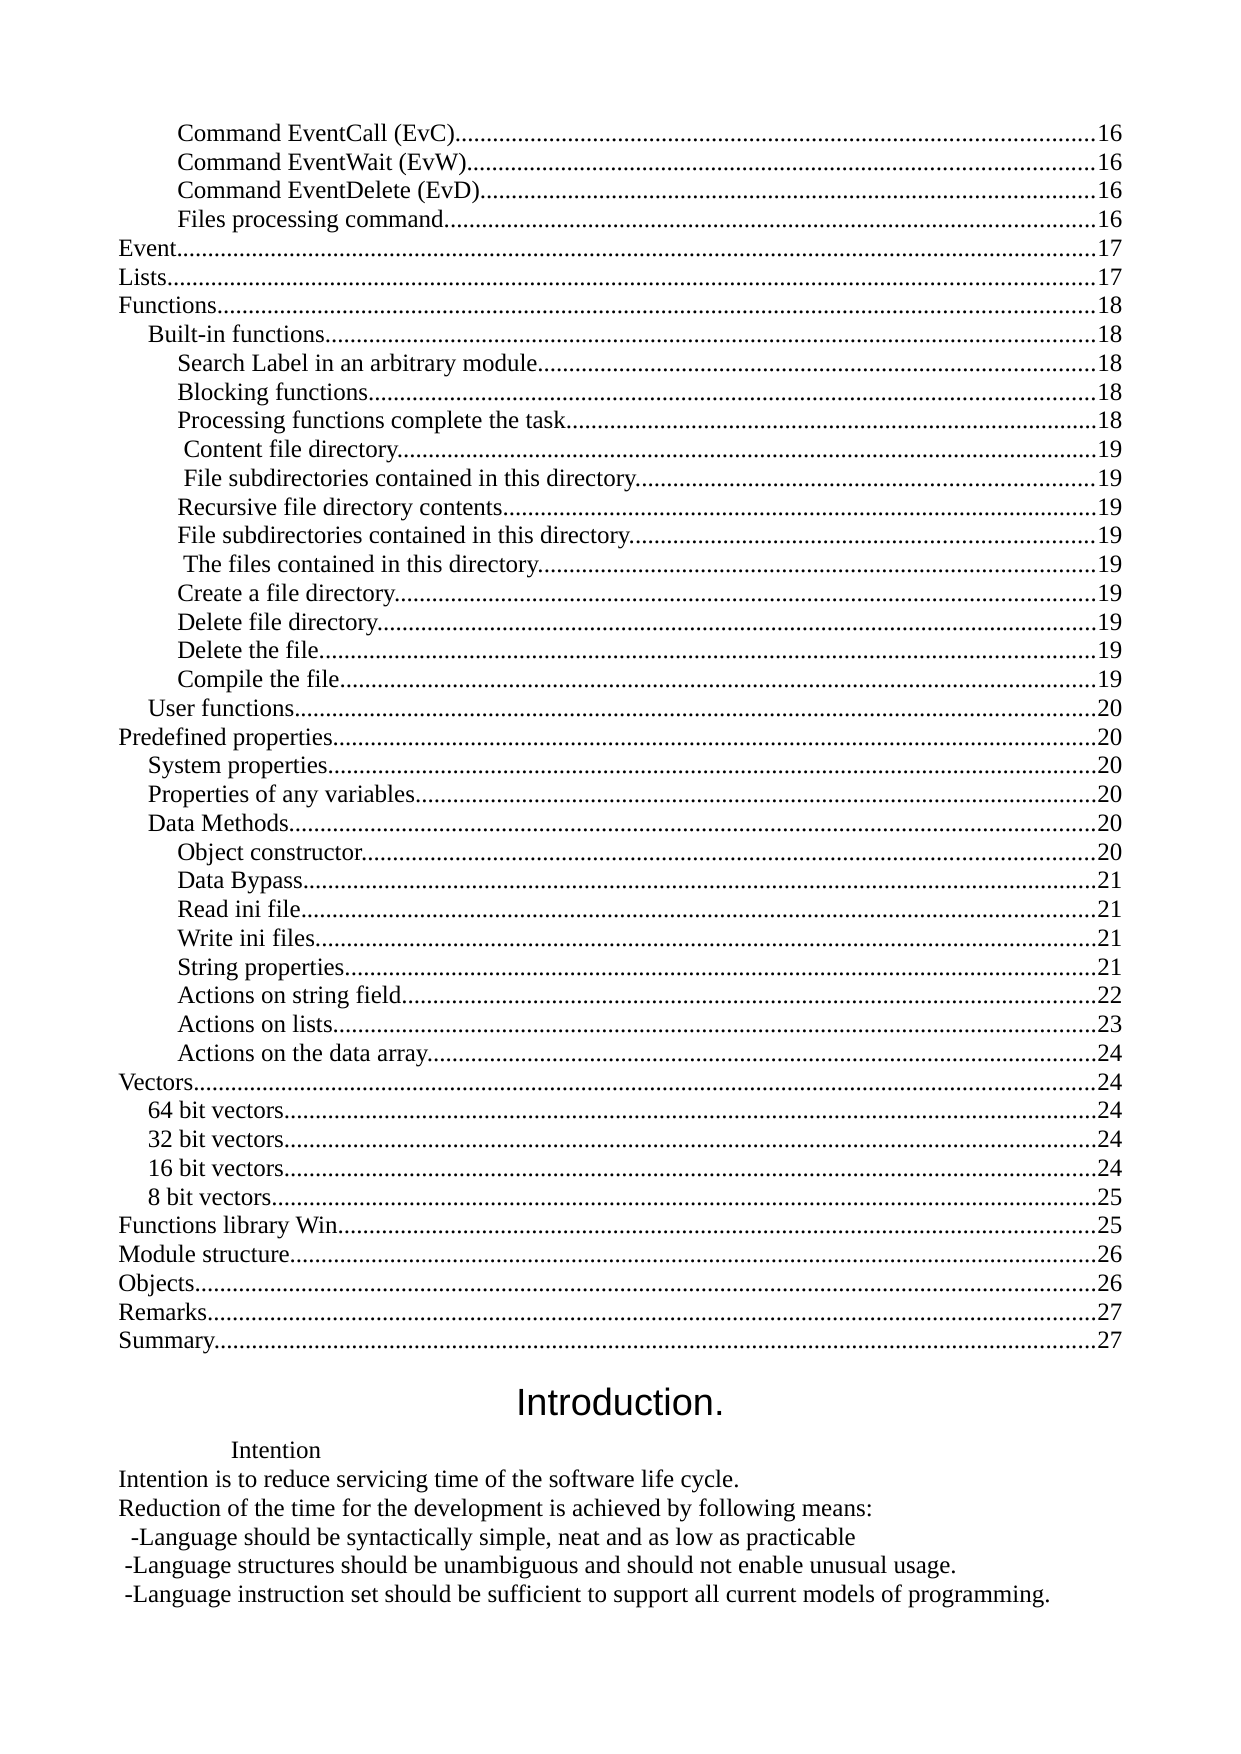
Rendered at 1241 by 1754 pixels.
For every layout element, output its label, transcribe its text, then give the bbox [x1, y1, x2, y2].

text Command EventWait (EvW). 16 [177, 147, 1122, 176]
text Compile the file. 19 [177, 664, 1122, 693]
text Lists. 17 [118, 262, 1122, 291]
text User functions. 20 [148, 693, 1122, 722]
text Object constructor. 20 [177, 837, 1122, 866]
text Data Bypass. 21 [177, 866, 1122, 894]
text Functions. 18 [118, 291, 1122, 319]
text Vectors. 24 [118, 1067, 1122, 1096]
text 16 bit vectors. 24 [148, 1153, 1122, 1182]
text 8 bit vectors. 25 [148, 1182, 1122, 1211]
text Processing functions complete the task. 18 [177, 406, 1122, 434]
text Recursive file directory contents. 19 [177, 492, 1122, 521]
text Read ini file. 21 [177, 894, 1122, 923]
text Module structure. 26 [118, 1239, 1122, 1268]
text Content file directory. 19 [177, 434, 1122, 463]
text Create a file directory. 19 [177, 578, 1122, 607]
text File subdirectories contained in this directory. 19 [177, 463, 1122, 492]
text Intention is to reduce servicing time of the software life cycle. [118, 1464, 1122, 1493]
text Delete the file. 19 [177, 636, 1122, 664]
text Data Methods. 20 [148, 808, 1122, 837]
text 64 bit vectors. 24 [148, 1096, 1122, 1124]
text Predefined properties. 20 [118, 722, 1122, 751]
text String properties. 21 [177, 952, 1122, 981]
text Functions library Win. 25 [118, 1211, 1122, 1239]
text Properties of any variables. 20 [148, 779, 1122, 808]
text -Language structures should be unambiguous and should not enable unusual usage. [118, 1551, 1122, 1579]
text System properties. 20 [148, 751, 1122, 779]
text Remarks. 27 [118, 1297, 1122, 1326]
text Actions on string field. 22 [177, 981, 1122, 1009]
text Files processing command. 16 [177, 204, 1122, 233]
text Built-in functions. 18 [148, 319, 1122, 348]
text Actions on lists. 23 [177, 1009, 1122, 1038]
text Event. 17 [118, 233, 1122, 262]
text The files contained in this directory. 19 [177, 549, 1122, 578]
text Blocking functions. 18 [177, 377, 1122, 406]
text 32 bit vectors. 24 [148, 1124, 1122, 1153]
text Summary. 27 [118, 1326, 1122, 1354]
subtitle Introduction. [118, 1379, 1122, 1423]
text Search Label in an arbitrary module. 18 [177, 348, 1122, 377]
text -Language should be syntactically simple, neat and as low as practicable [118, 1522, 1122, 1551]
text File subdirectories contained in this directory. 19 [177, 521, 1122, 549]
text Command EventDelete (EvD). 16 [177, 176, 1122, 204]
text Write ini files. 21 [177, 923, 1122, 952]
text Reduction of the time for the development is achieved by following means: [118, 1493, 1122, 1522]
text Intention [231, 1436, 1122, 1464]
text Delete file directory. 19 [177, 607, 1122, 636]
text Actions on the data array. 24 [177, 1038, 1122, 1067]
text Objects. 26 [118, 1268, 1122, 1297]
text Command EventCall (EvC). 16 [177, 118, 1122, 147]
text -Language instruction set should be sufficient to support all current models of programming. [118, 1579, 1122, 1608]
